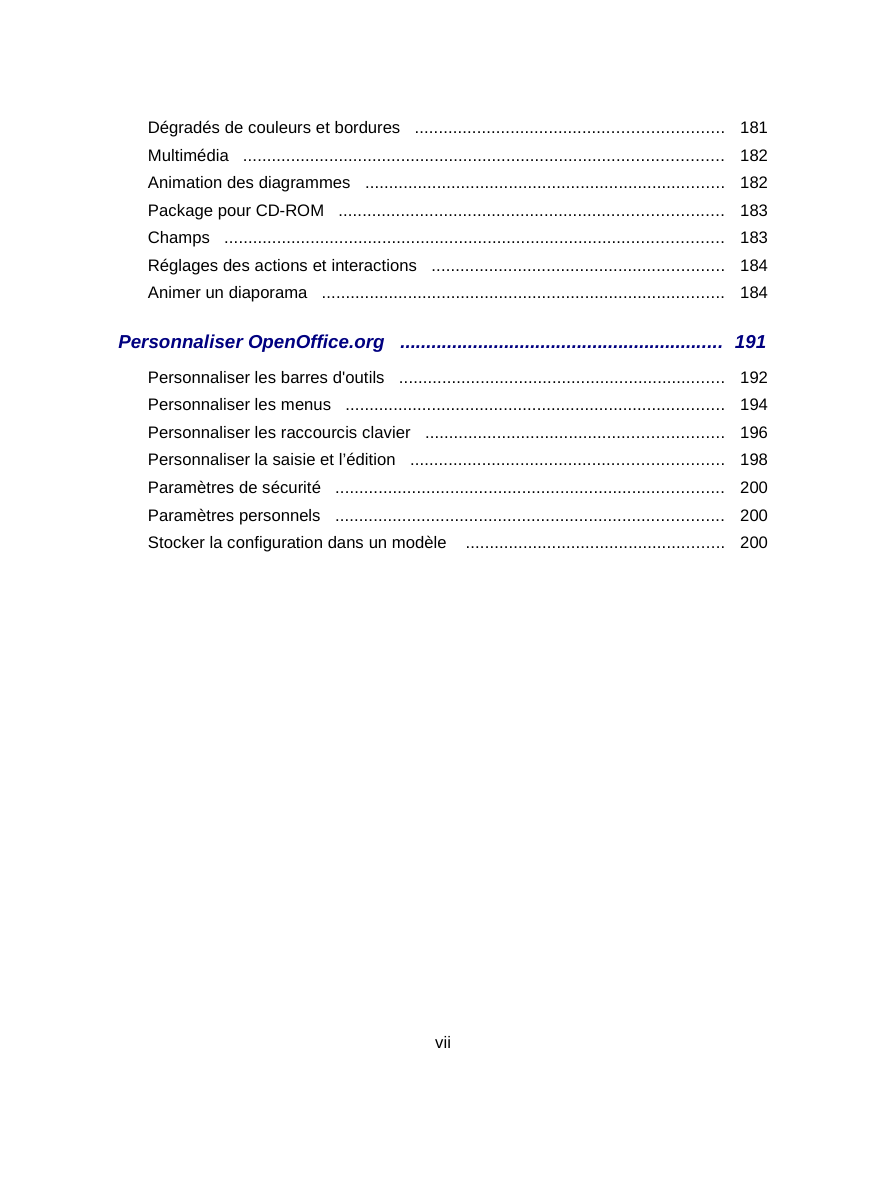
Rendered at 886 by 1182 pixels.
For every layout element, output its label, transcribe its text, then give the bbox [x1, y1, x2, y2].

text Personnaliser les menus 194 [148, 395, 768, 414]
text Animation des diagrammes 182 [148, 173, 768, 192]
text Animer un diaporama 184 [148, 284, 768, 302]
text Paramètres personnels 200 [148, 506, 768, 524]
text Personnaliser les barres d'outils 192 [148, 368, 768, 387]
text Package pour CD-ROM 183 [148, 201, 768, 220]
text Multimédia 182 [148, 146, 768, 164]
text Stocker la configuration dans un modèle 200 [148, 533, 768, 552]
text Personnaliser la saisie et l’édition 198 [148, 451, 768, 469]
text Personnaliser OpenOffice.org 191 [118, 332, 768, 353]
text Dégradés de couleurs et bordures 181 [148, 118, 768, 137]
text Personnaliser les raccourcis clavier 196 [148, 423, 768, 442]
text Réglages des actions et interactions 184 [148, 256, 768, 275]
text Paramètres de sécurité 200 [148, 478, 768, 497]
text Champs 183 [148, 228, 768, 247]
